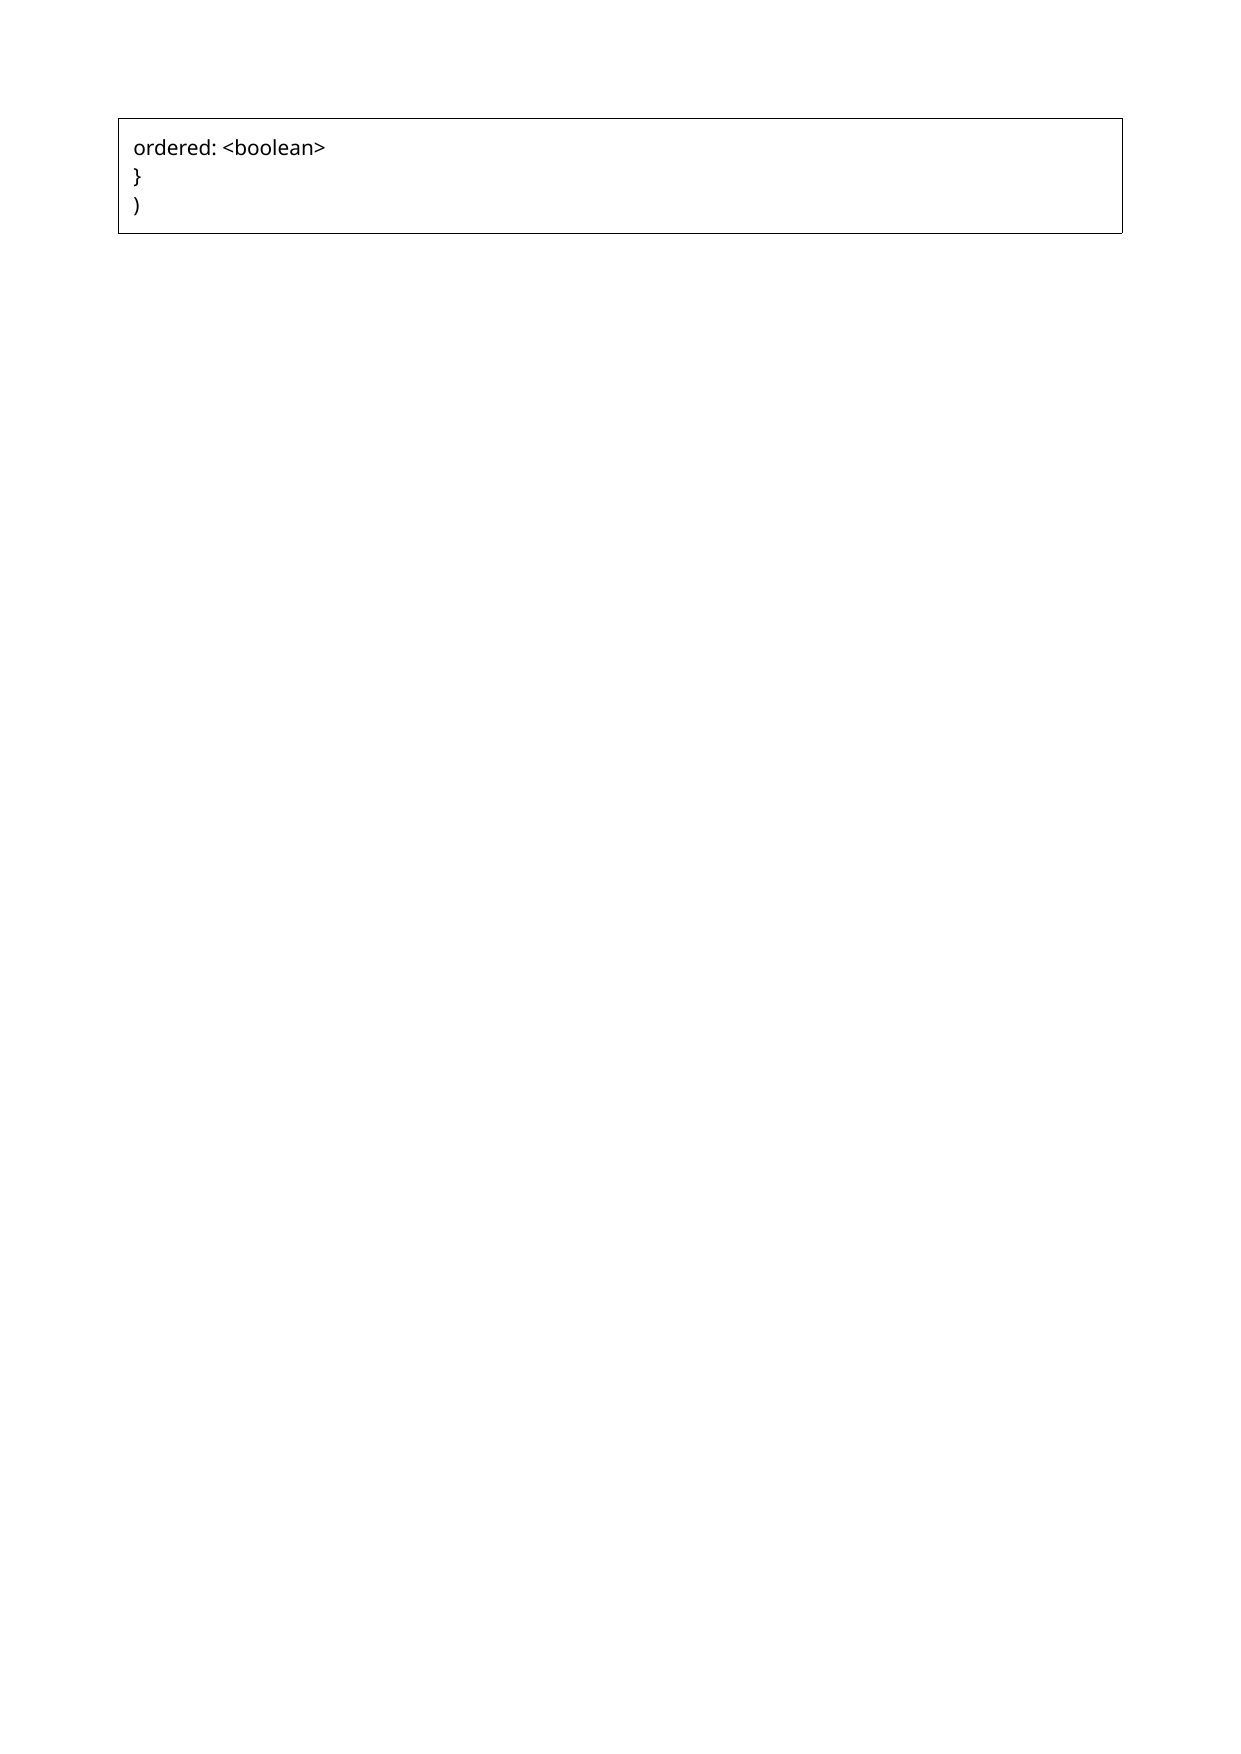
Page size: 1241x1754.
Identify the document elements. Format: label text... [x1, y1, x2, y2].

text ) [119, 175, 1122, 233]
text } [119, 147, 1122, 175]
text } [262, 147, 269, 154]
text } [201, 147, 207, 154]
text ordered: <boolean> [119, 119, 1122, 147]
text } [157, 147, 163, 154]
text } [250, 147, 257, 154]
text } [136, 147, 143, 154]
